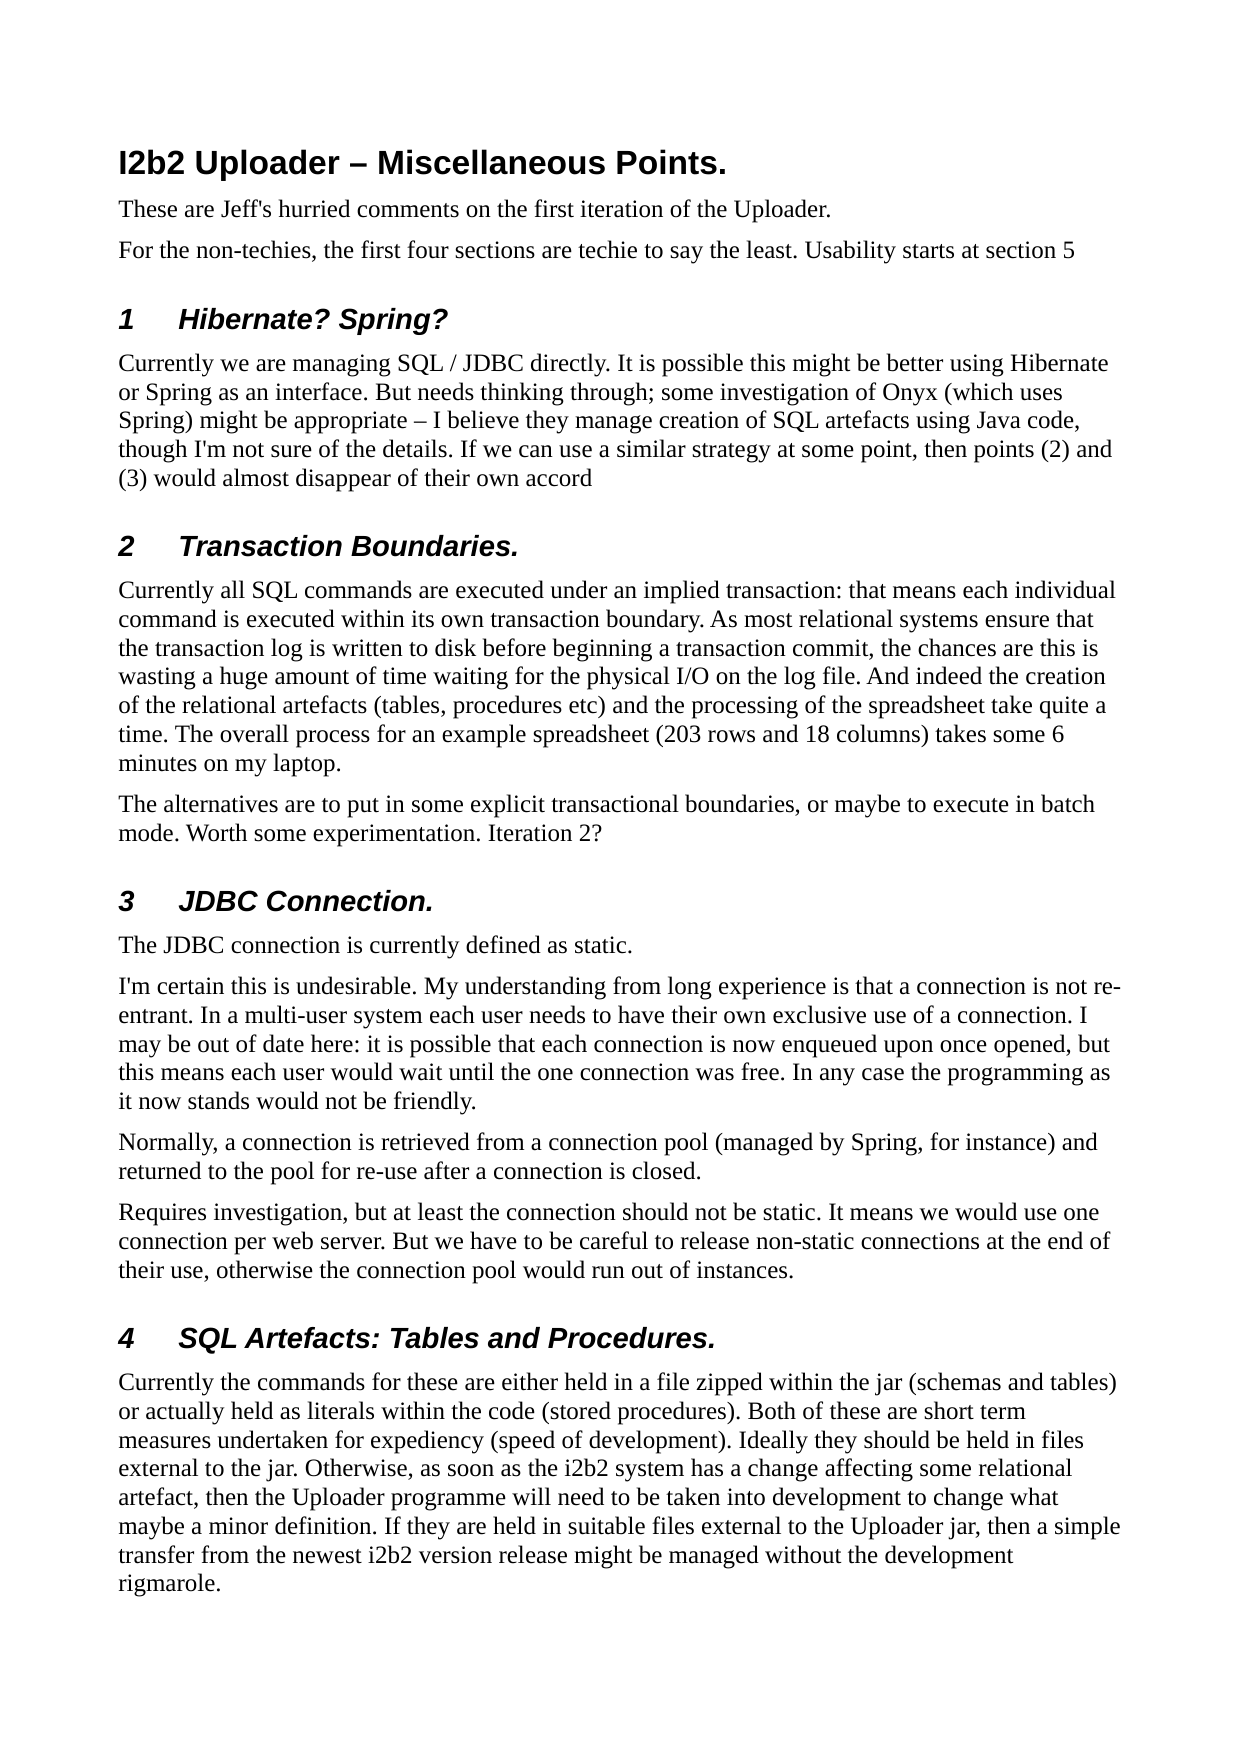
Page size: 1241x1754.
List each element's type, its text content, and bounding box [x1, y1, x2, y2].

text The JDBC connection is currently defined as static. [118, 930, 1122, 959]
text These are Jeff's hurried comments on the first iteration of the Uploader. [118, 194, 1122, 223]
text Normally, a connection is retrieved from a connection pool (managed by Spring, for instance) and returned to the pool for re-use after a connection is closed. [118, 1127, 1122, 1185]
text Currently all SQL commands are executed under an implied transaction: that means each individual command is executed within its own transaction boundary. As most relational systems ensure that the transaction log is written to disk before beginning a transaction commit, the chances are this is wasting a huge amount of time waiting for the physical I/O on the log file. And indeed the creation of the relational artefacts (tables, procedures etc) and the processing of the spreadsheet take quite a time. The overall process for an example spreadsheet (203 rows and 18 columns) takes some 6 minutes on my laptop. [118, 575, 1122, 776]
text For the non-techies, the first four sections are techie to say the least. Usability starts at section 5 [118, 236, 1122, 264]
text Currently we are managing SQL / JDBC directly. It is possible this might be better using Hibernate or Spring as an interface. But needs thinking through; some investigation of Onyx (which uses Spring) might be appropriate – I believe they manage creation of SQL artefacts using Java code, though I'm not sure of the details. If we can use a similar strategy at some point, then points (2) and (3) would almost disappear of their own accord [118, 348, 1122, 492]
subtitle I2b2 Uploader – Miscellaneous Points. [118, 143, 1122, 182]
subtitle Hibernate? Spring? [118, 302, 1122, 335]
text I'm certain this is undesirable. My understanding from long experience is that a connection is not re-entrant. In a multi-user system each user needs to have their own exclusive use of a connection. I may be out of date here: it is possible that each connection is now enqueued upon once opened, but this means each user would wait until the one connection was free. In any case the programming as it now stands would not be friendly. [118, 971, 1122, 1115]
text The alternatives are to put in some explicit transactional boundaries, or maybe to execute in batch mode. Worth some experimentation. Iteration 2? [118, 789, 1122, 846]
text Currently the commands for these are either held in a file zipped within the jar (schemas and tables) or actually held as literals within the code (stored procedures). Both of these are short term measures undertaken for expediency (speed of development). Ideally they should be held in files external to the jar. Otherwise, as soon as the i2b2 system has a change affecting some relational artefact, then the Uploader programme will need to be taken into development to change what maybe a minor definition. If they are held in suitable files external to the Uploader jar, then a simple transfer from the newest i2b2 version release might be managed without the development rigmarole. [118, 1367, 1122, 1597]
text Requires investigation, but at least the connection should not be static. It means we would use one connection per web server. But we have to be careful to release non-static connections at the end of their use, otherwise the connection pool would run out of instances. [118, 1197, 1122, 1284]
subtitle Transaction Boundaries. [118, 529, 1122, 563]
subtitle SQL Artefacts: Tables and Procedures. [118, 1321, 1122, 1355]
subtitle JDBC Connection. [118, 884, 1122, 917]
